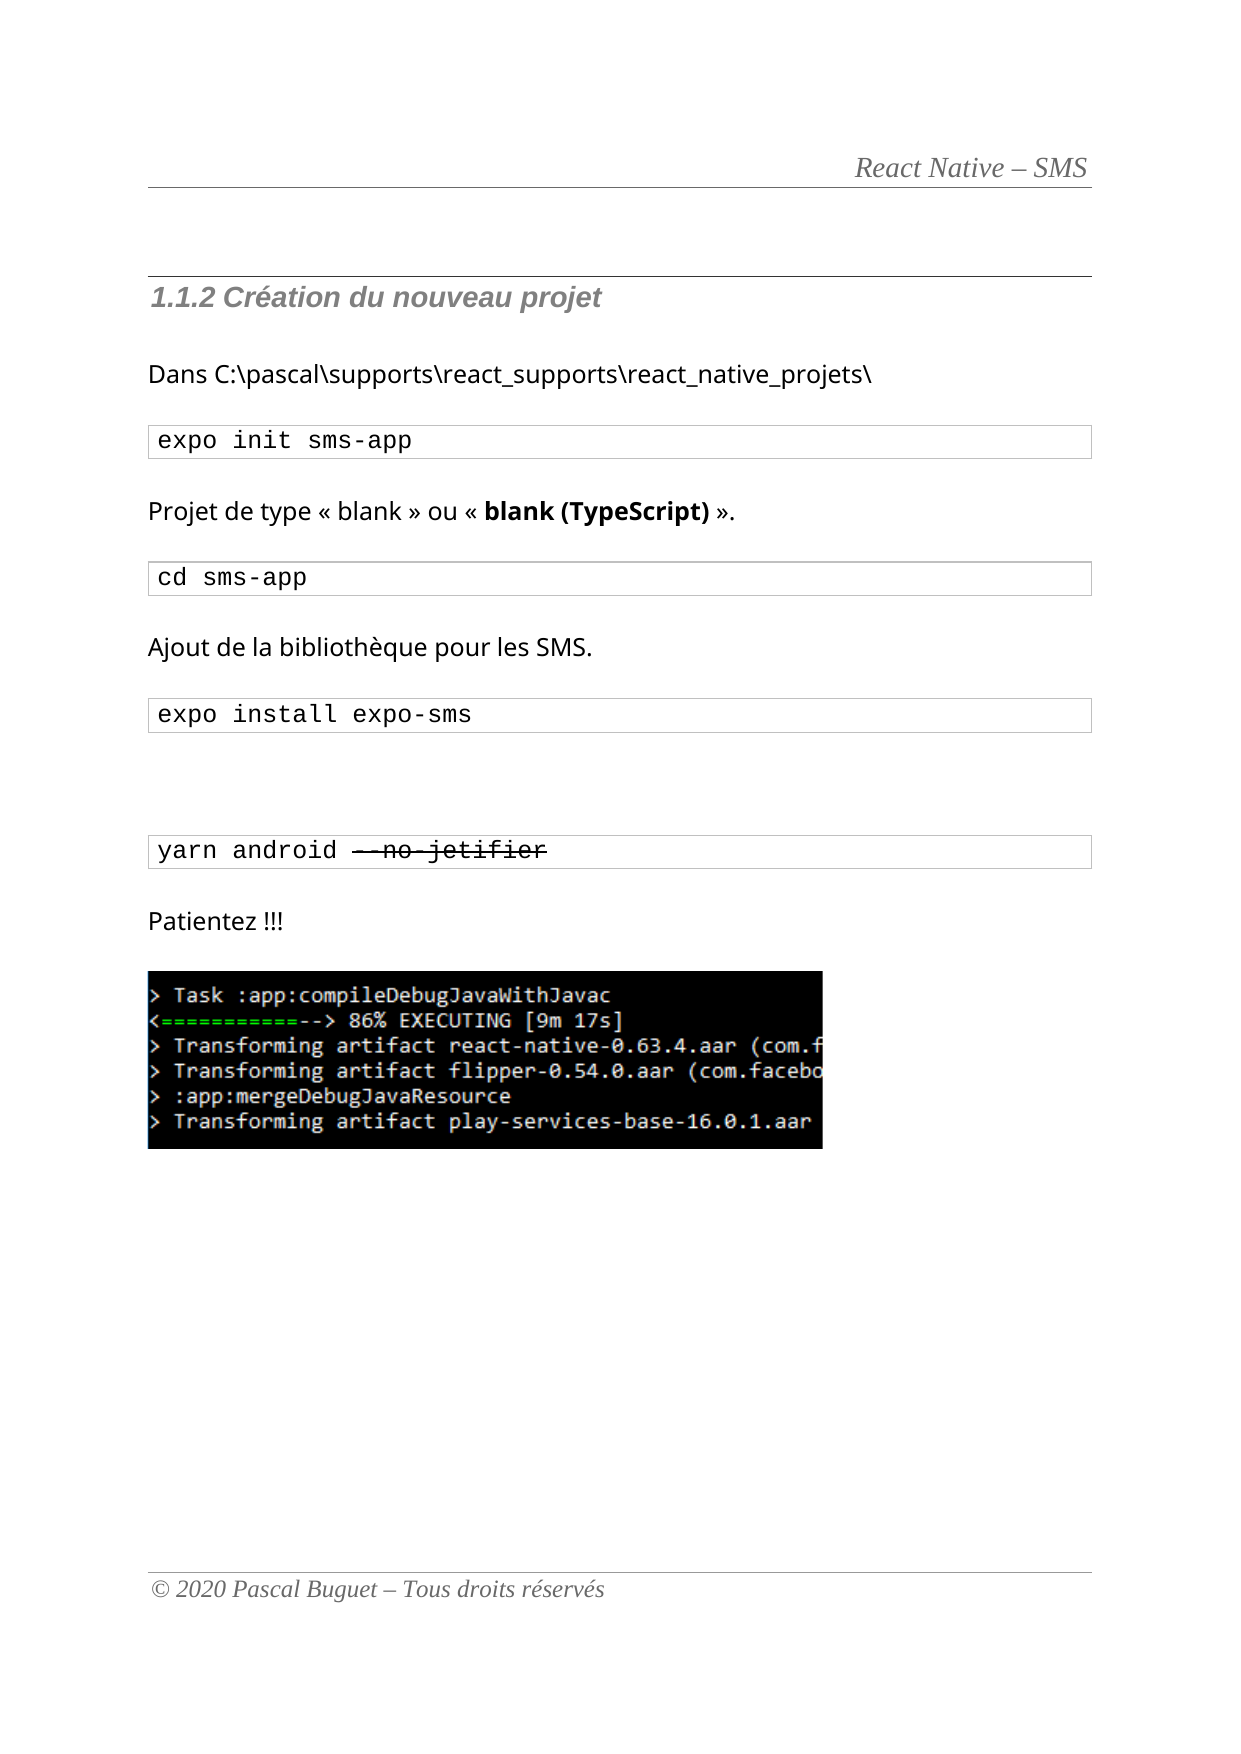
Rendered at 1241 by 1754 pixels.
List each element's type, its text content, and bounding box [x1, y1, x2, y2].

picture [147, 971, 823, 1149]
text expo install expo-sms [149, 699, 1091, 732]
text yarn android --no-jetifier [149, 836, 1091, 868]
text Projet de type « blank » ou « blank (TypeScript) ». [148, 493, 1092, 527]
text cd sms-app [149, 563, 1091, 595]
text Patientez !!! [148, 903, 1092, 938]
subtitle Création du nouveau projet [148, 277, 1092, 316]
text expo init sms-app [149, 426, 1091, 458]
text Dans C:\pascal\supports\react_supports\react_native_projets\ [148, 356, 1092, 391]
text Ajout de la bibliothèque pour les SMS. [148, 630, 1092, 664]
